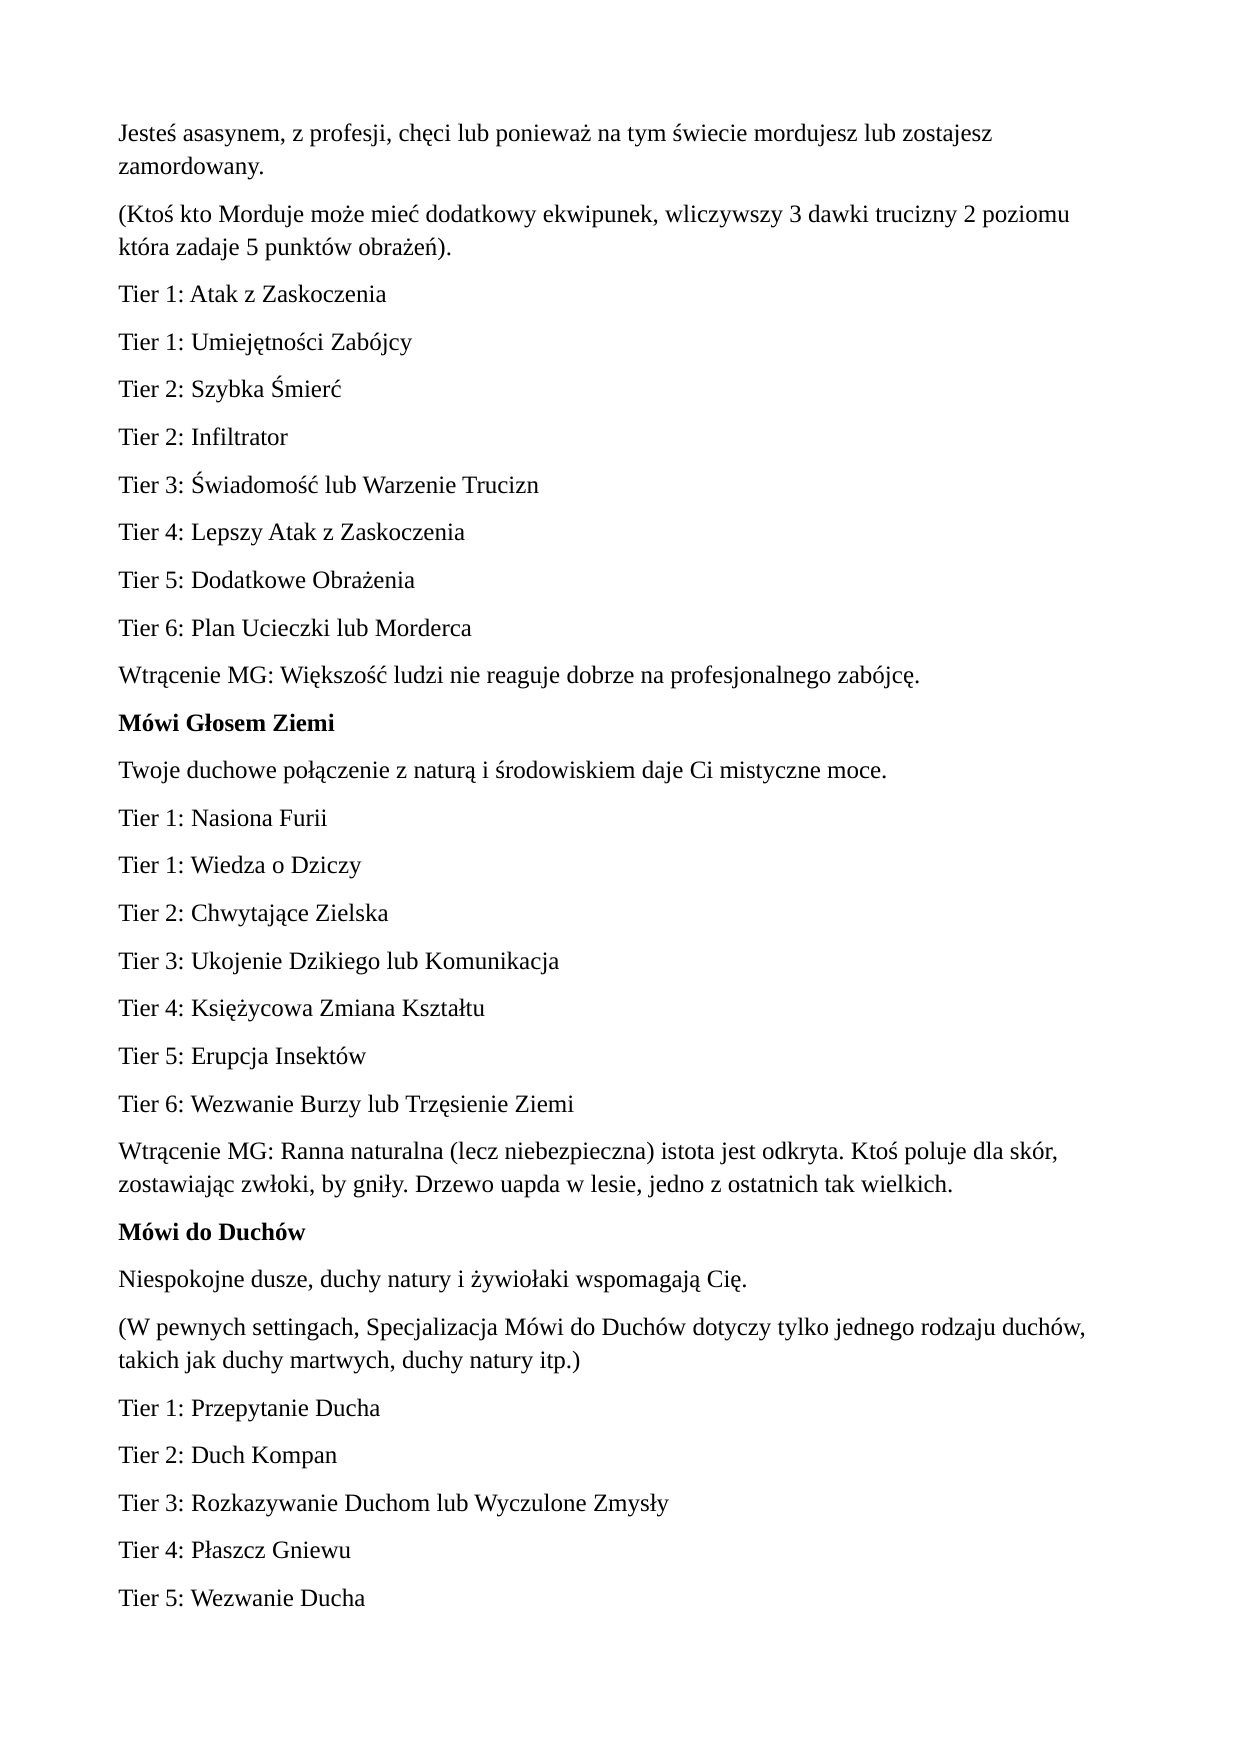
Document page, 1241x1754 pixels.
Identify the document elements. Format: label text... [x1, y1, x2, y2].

text Tier 1: Atak z Zaskoczenia [118, 279, 1122, 308]
text Tier 2: Chwytające Zielska [118, 898, 1122, 927]
text Tier 6: Wezwanie Burzy lub Trzęsienie Ziemi [118, 1089, 1122, 1117]
text (W pewnych settingach, Specjalizacja Mówi do Duchów dotyczy tylko jednego rodzaju duchów, takich jak duchy martwych, duchy natury itp.) [118, 1312, 1122, 1374]
text Tier 5: Dodatkowe Obrażenia [118, 565, 1122, 594]
text Tier 4: Płaszcz Gniewu [118, 1536, 1122, 1564]
text Tier 4: Lepszy Atak z Zaskoczenia [118, 517, 1122, 546]
text Tier 5: Erupcja Insektów [118, 1041, 1122, 1070]
text Jesteś asasynem, z profesji, chęci lub ponieważ na tym świecie mordujesz lub zostajesz zamordowany. [118, 118, 1122, 180]
text Niespokojne dusze, duchy natury i żywiołaki wspomagają Cię. [118, 1264, 1122, 1293]
text Tier 1: Wiedza o Dziczy [118, 851, 1122, 879]
text Tier 1: Przepytanie Ducha [118, 1393, 1122, 1421]
text Tier 2: Infiltrator [118, 422, 1122, 451]
text Wtrącenie MG: Większość ludzi nie reaguje dobrze na profesjonalnego zabójcę. [118, 660, 1122, 689]
text Tier 3: Rozkazywanie Duchom lub Wyczulone Zmysły [118, 1488, 1122, 1517]
text Tier 5: Wezwanie Ducha [118, 1583, 1122, 1612]
text Wtrącenie MG: Ranna naturalna (lecz niebezpieczna) istota jest odkryta. Ktoś poluje dla skór, zostawiając zwłoki, by gniły. Drzewo uapda w lesie, jedno z ostatnich tak wielkich. [118, 1136, 1122, 1198]
text Tier 6: Plan Ucieczki lub Morderca [118, 613, 1122, 641]
text Tier 3: Świadomość lub Warzenie Trucizn [118, 470, 1122, 498]
text Tier 2: Szybka Śmierć [118, 374, 1122, 403]
text Tier 1: Umiejętności Zabójcy [118, 327, 1122, 356]
text Mówi do Duchów [118, 1217, 1122, 1246]
text Tier 2: Duch Kompan [118, 1440, 1122, 1469]
text Tier 1: Nasiona Furii [118, 803, 1122, 832]
text (Ktoś kto Morduje może mieć dodatkowy ekwipunek, wliczywszy 3 dawki trucizny 2 poziomu która zadaje 5 punktów obrażeń). [118, 199, 1122, 261]
text Mówi Głosem Ziemi [118, 708, 1122, 737]
text Tier 4: Księżycowa Zmiana Kształtu [118, 993, 1122, 1022]
text Tier 3: Ukojenie Dzikiego lub Komunikacja [118, 946, 1122, 974]
text Twoje duchowe połączenie z naturą i środowiskiem daje Ci mistyczne moce. [118, 755, 1122, 784]
